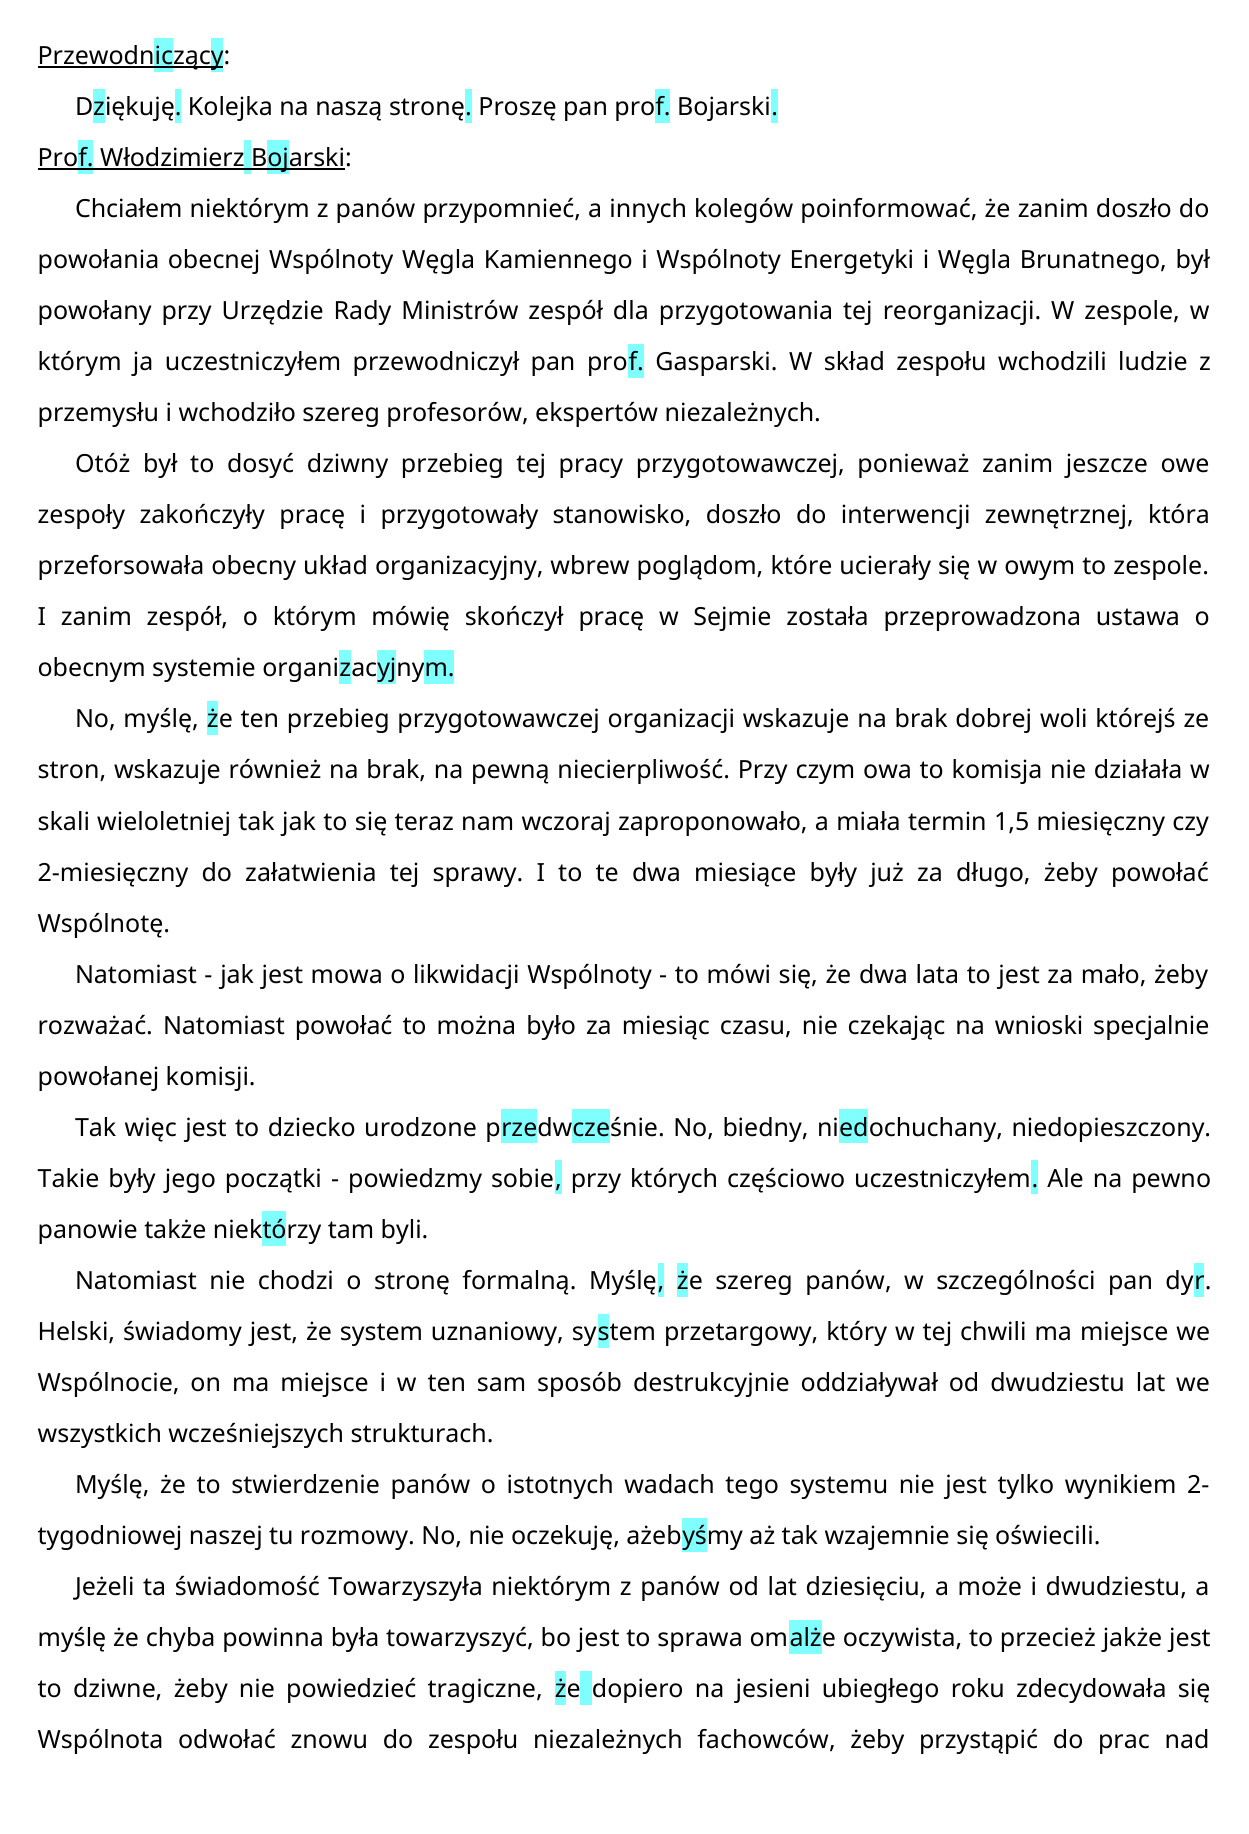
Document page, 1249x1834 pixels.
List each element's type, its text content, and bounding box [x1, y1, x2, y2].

text Myślę, że to stwierdzenie panów o istotnych wadach tego systemu nie jest tylko wynikiem 2-tygodniowej naszej tu rozmowy. No, nie oczekuję, ażebyśmy aż tak wzajemnie się oświecili. [37, 1467, 1211, 1552]
text Natomiast - jak jest mowa o likwidacji Wspólnoty - to mówi się, że dwa lata to jest za mało, żeby rozważać. Natomiast powołać to można było za miesiąc czasu, nie czekając na wnioski specjalnie powołanej komisji. [37, 956, 1211, 1092]
text Przewodniczący: [37, 37, 1211, 72]
text Otóż był to dosyć dziwny przebieg tej pracy przygotowawczej, ponieważ zanim jeszcze owe zespoły zakończyły pracę i przygotowały stanowisko, doszło do interwencji zewnętrznej, która przeforsowała obecny układ organizacyjny, wbrew poglądom, które ucierały się w owym to zespole. I zanim zespół, o którym mówię skończył pracę w Sejmie została przeprowadzona ustawa o obecnym systemie organizacyjnym. [37, 446, 1211, 684]
text Jeżeli ta świadomość Towarzyszyła niektórym z panów od lat dziesięciu, a może i dwudziestu, a myślę że chyba powinna była towarzyszyć, bo jest to sprawa omalże oczywista, to przecież jakże jest to dziwne, żeby nie powiedzieć tragiczne, że dopiero na jesieni ubiegłego roku zdecydowała się Wspólnota odwołać znowu do zespołu niezależnych fachowców, żeby przystąpić do prac nad [37, 1569, 1211, 1756]
text Chciałem niektórym z panów przypomnieć, a innych kolegów poinformować, że zanim doszło do powołania obecnej Wspólnoty Węgla Kamiennego i Wspólnoty Energetyki i Węgla Brunatnego, był powołany przy Urzędzie Rady Ministrów zespół dla przygotowania tej reorganizacji. W zespole, w którym ja uczestniczyłem przewodniczył pan prof. Gasparski. W skład zespołu wchodzili ludzie z przemysłu i wchodziło szereg profesorów, ekspertów niezależnych. [37, 191, 1211, 429]
text Dziękuję. Kolejka na naszą stronę. Proszę pan prof. Bojarski. [37, 88, 1211, 123]
text Natomiast nie chodzi o stronę formalną. Myślę, że szereg panów, w szczególności pan dyr. Helski, świadomy jest, że system uznaniowy, system przetargowy, który w tej chwili ma miejsce we Wspólnocie, on ma miejsce i w ten sam sposób destrukcyjnie oddziaływał od dwudziestu lat we wszystkich wcześniejszych strukturach. [37, 1262, 1211, 1450]
text Prof. Włodzimierz Bojarski: [37, 139, 1211, 174]
text No, myślę, że ten przebieg przygotowawczej organizacji wskazuje na brak dobrej woli którejś ze stron, wskazuje również na brak, na pewną niecierpliwość. Przy czym owa to komisja nie działała w skali wieloletniej tak jak to się teraz nam wczoraj zaproponowało, a miała termin 1,5 miesięczny czy 2-miesięczny do załatwienia tej sprawy. I to te dwa miesiące były już za długo, żeby powołać Wspólnotę. [37, 701, 1211, 939]
text Tak więc jest to dziecko urodzone przedwcześnie. No, biedny, niedochuchany, niedopieszczony. Takie były jego początki - powiedzmy sobie, przy których częściowo uczestniczyłem. Ale na pewno panowie także niektórzy tam byli. [37, 1109, 1211, 1246]
